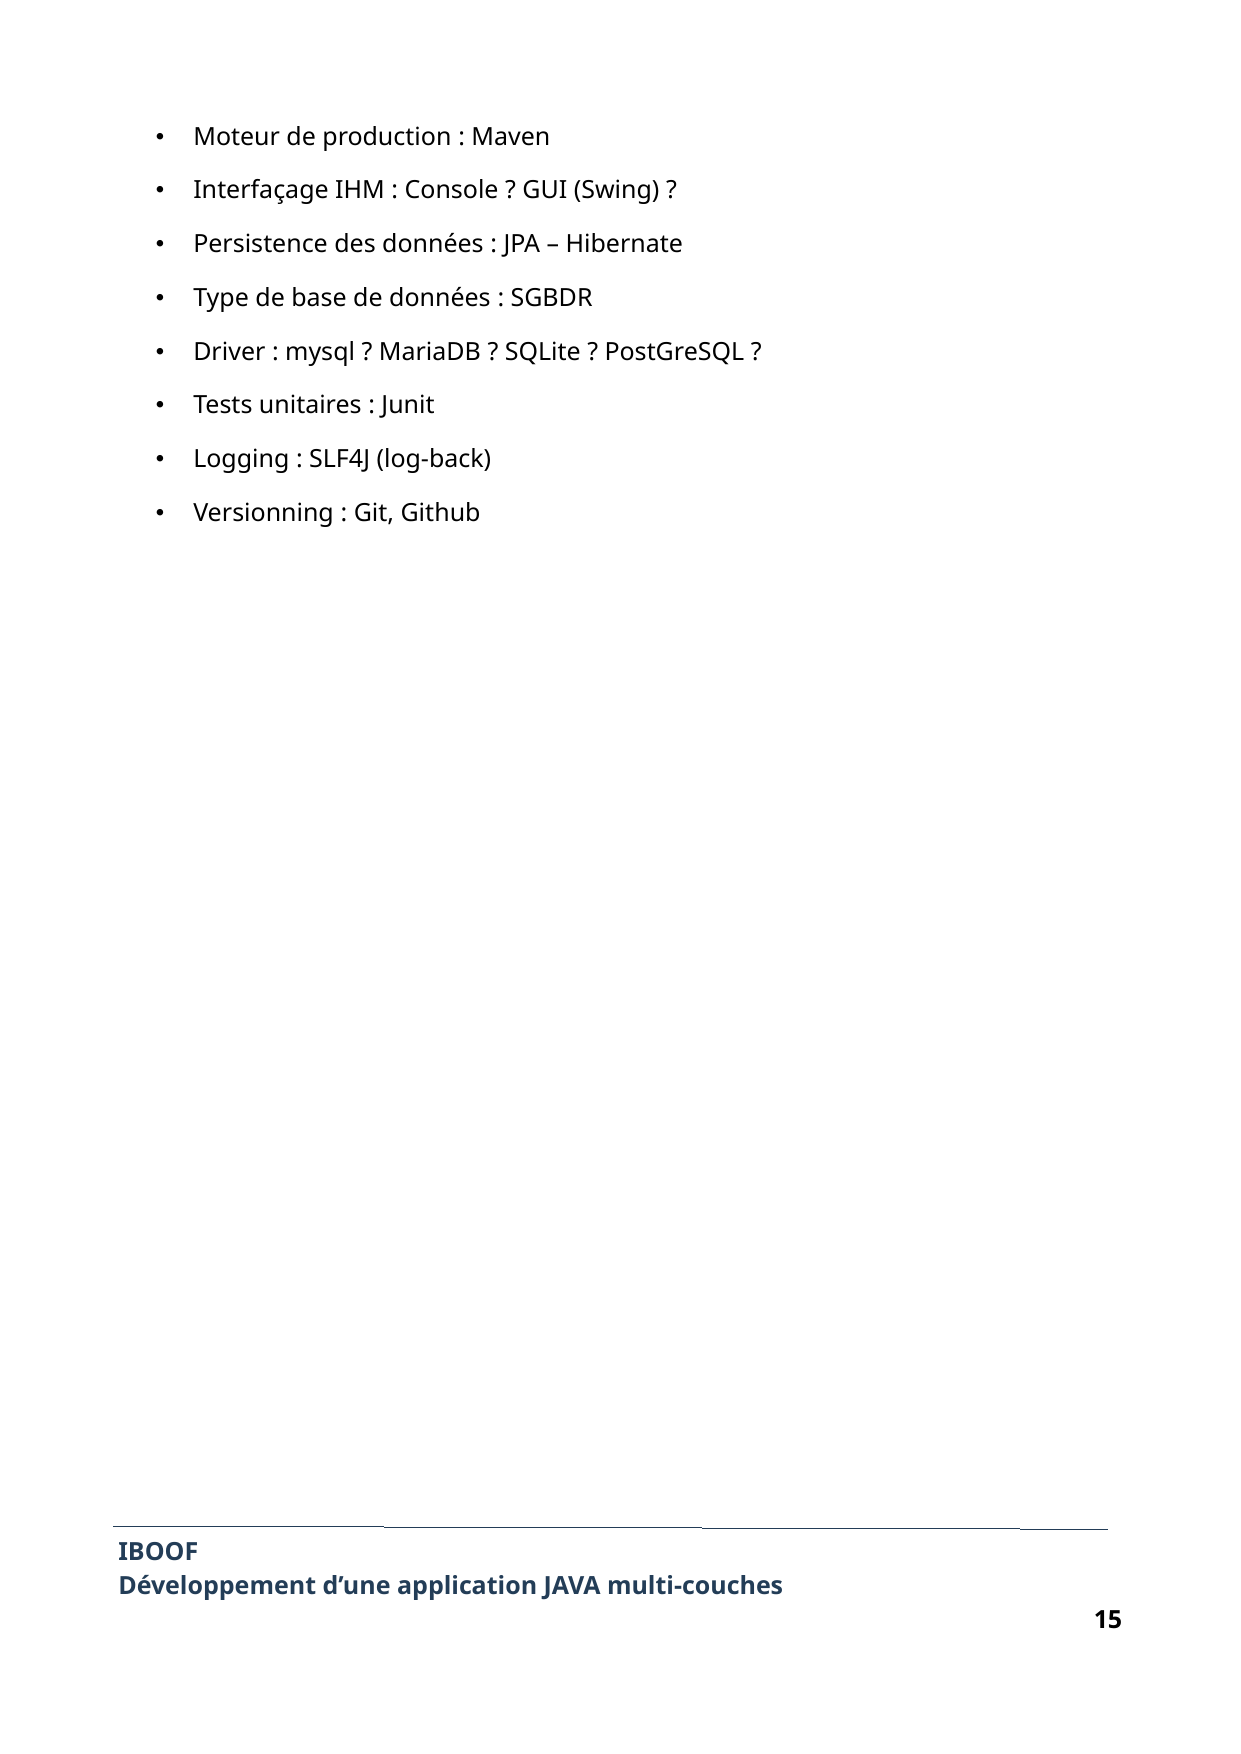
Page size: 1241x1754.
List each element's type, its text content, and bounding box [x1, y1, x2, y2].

list Persistence des données : JPA – Hibernate [156, 226, 1122, 260]
list Driver : mysql ? MariaDB ? SQLite ? PostGreSQL ? [156, 333, 1122, 367]
list Tests unitaires : Junit [156, 387, 1122, 421]
list Moteur de production : Maven [156, 118, 1122, 152]
list Type de base de données : SGBDR [156, 279, 1122, 313]
list Interfaçage IHM : Console ? GUI (Swing) ? [156, 172, 1122, 206]
list Logging : SLF4J (log-back) [156, 441, 1122, 475]
list Versionning : Git, Github [156, 494, 1122, 528]
